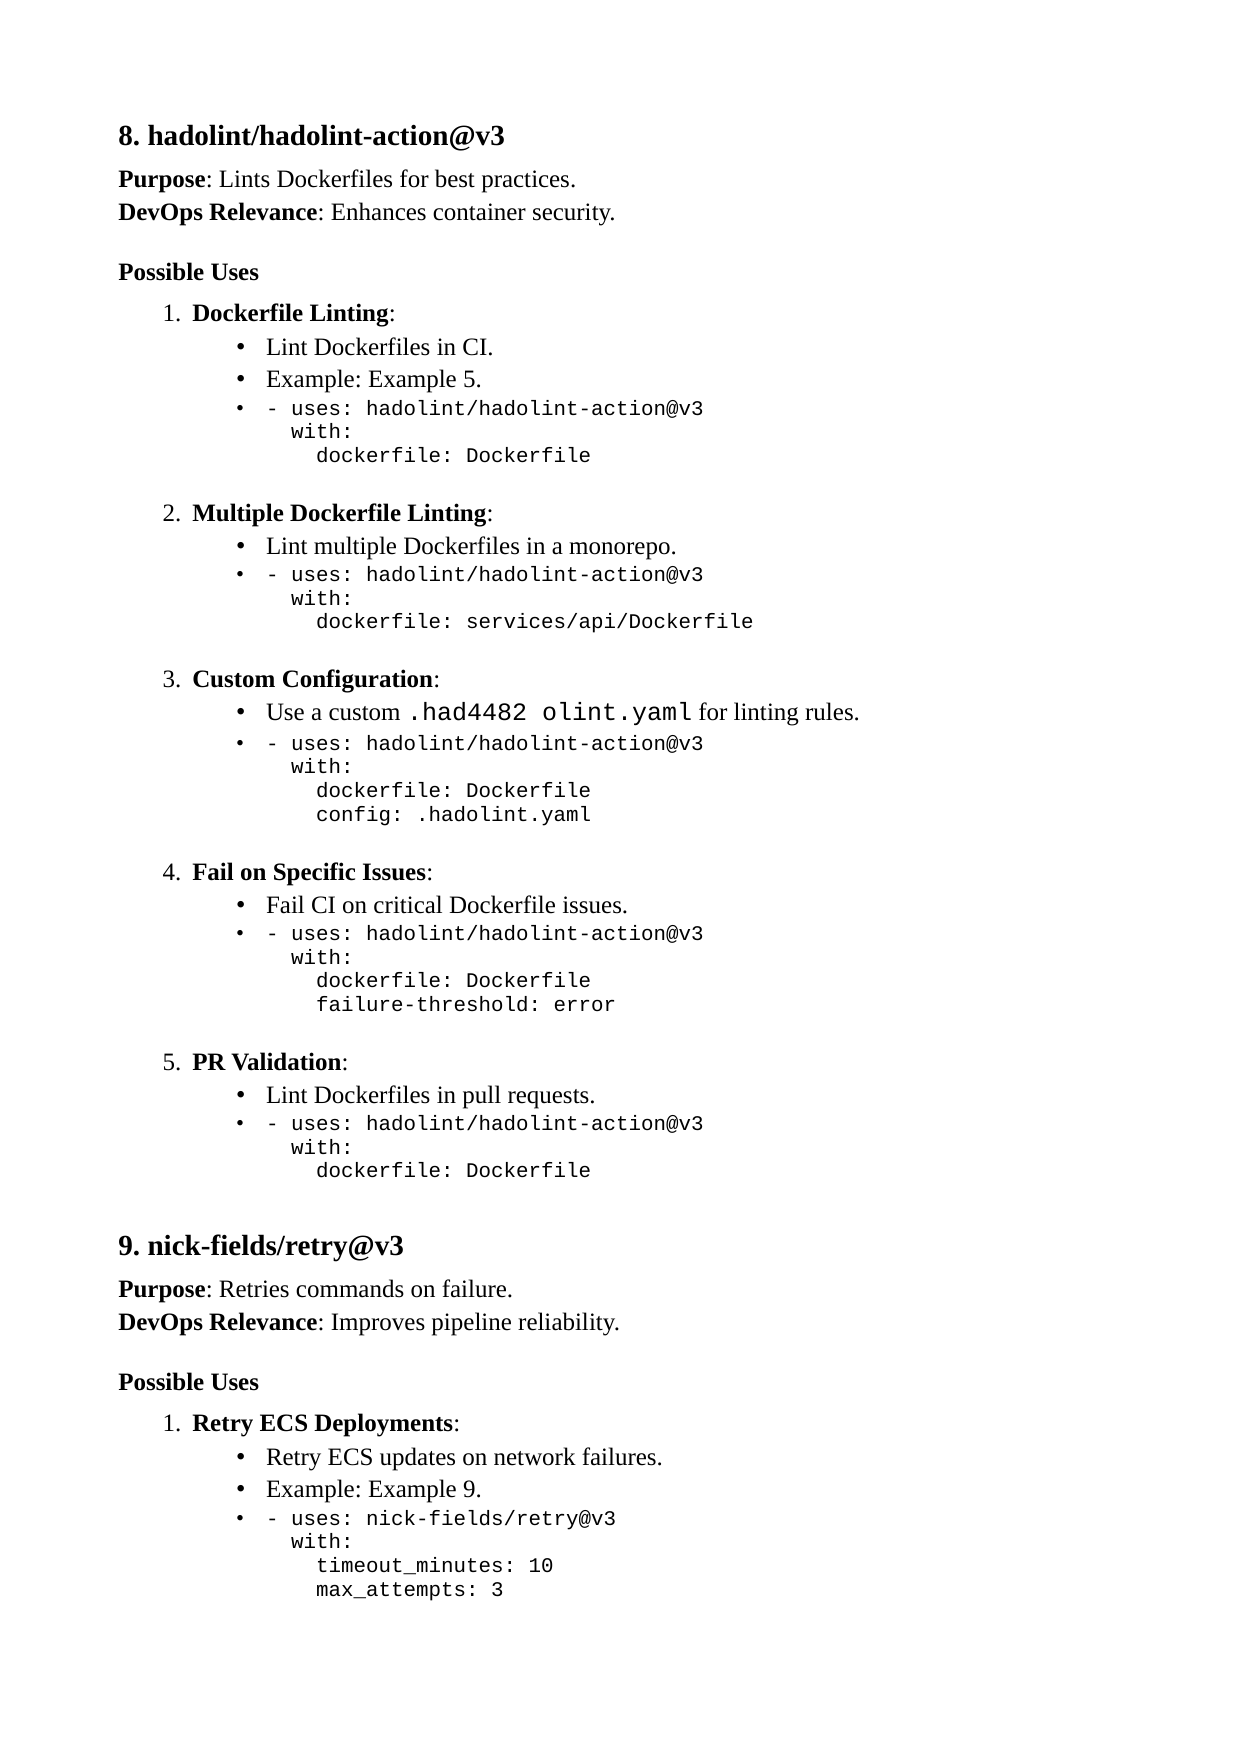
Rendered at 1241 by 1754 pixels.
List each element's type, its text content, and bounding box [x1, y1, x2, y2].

list Custom Configuration: [162, 664, 1122, 693]
list dockerfile: services/api/Dockerfile [236, 611, 1122, 635]
list Retry ECS updates on network failures. [236, 1442, 1122, 1470]
text Purpose: Lints Dockerfiles for best practices. DevOps Relevance: Enhances container security. [118, 164, 1122, 226]
list - uses: nick-fields/retry@v3 [236, 1508, 1122, 1531]
list - uses: hadolint/hadolint-action@v3 [236, 398, 1122, 421]
subtitle Possible Uses [118, 1367, 1122, 1396]
list PR Validation: [162, 1047, 1122, 1076]
list Example: Example 5. [236, 364, 1122, 393]
list with: [236, 421, 1122, 445]
list dockerfile: Dockerfile [236, 445, 1122, 468]
list Use a custom .had4482 olint.yaml for linting rules. [236, 697, 1122, 728]
list Example: Example 9. [236, 1474, 1122, 1503]
list Fail on Specific Issues: [162, 857, 1122, 886]
list with: [236, 1531, 1122, 1555]
text Purpose: Retries commands on failure. DevOps Relevance: Improves pipeline reliability. [118, 1274, 1122, 1336]
list dockerfile: Dockerfile [236, 1160, 1122, 1184]
list max_attempts: 3 [236, 1578, 1122, 1602]
list Fail CI on critical Dockerfile issues. [236, 890, 1122, 919]
list Lint Dockerfiles in CI. [236, 332, 1122, 360]
subtitle 8. hadolint/hadolint-action@v3 [118, 118, 1122, 152]
subtitle Possible Uses [118, 257, 1122, 286]
list config: .hadolint.yaml [236, 804, 1122, 827]
list failure-threshold: error [236, 994, 1122, 1018]
list Retry ECS Deployments: [162, 1408, 1122, 1437]
list Lint multiple Dockerfiles in a monorepo. [236, 531, 1122, 560]
list - uses: hadolint/hadolint-action@v3 [236, 564, 1122, 588]
list - uses: hadolint/hadolint-action@v3 [236, 923, 1122, 947]
subtitle 9. nick-fields/retry@v3 [118, 1228, 1122, 1262]
list Dockerfile Linting: [162, 298, 1122, 327]
list with: [236, 947, 1122, 970]
list Multiple Dockerfile Linting: [162, 498, 1122, 527]
list with: [236, 588, 1122, 611]
list dockerfile: Dockerfile [236, 970, 1122, 994]
list - uses: hadolint/hadolint-action@v3 [236, 1113, 1122, 1137]
list with: [236, 1137, 1122, 1160]
list dockerfile: Dockerfile [236, 780, 1122, 804]
list - uses: hadolint/hadolint-action@v3 [236, 733, 1122, 757]
list timeout_minutes: 10 [236, 1555, 1122, 1578]
list with: [236, 757, 1122, 780]
list Lint Dockerfiles in pull requests. [236, 1080, 1122, 1109]
